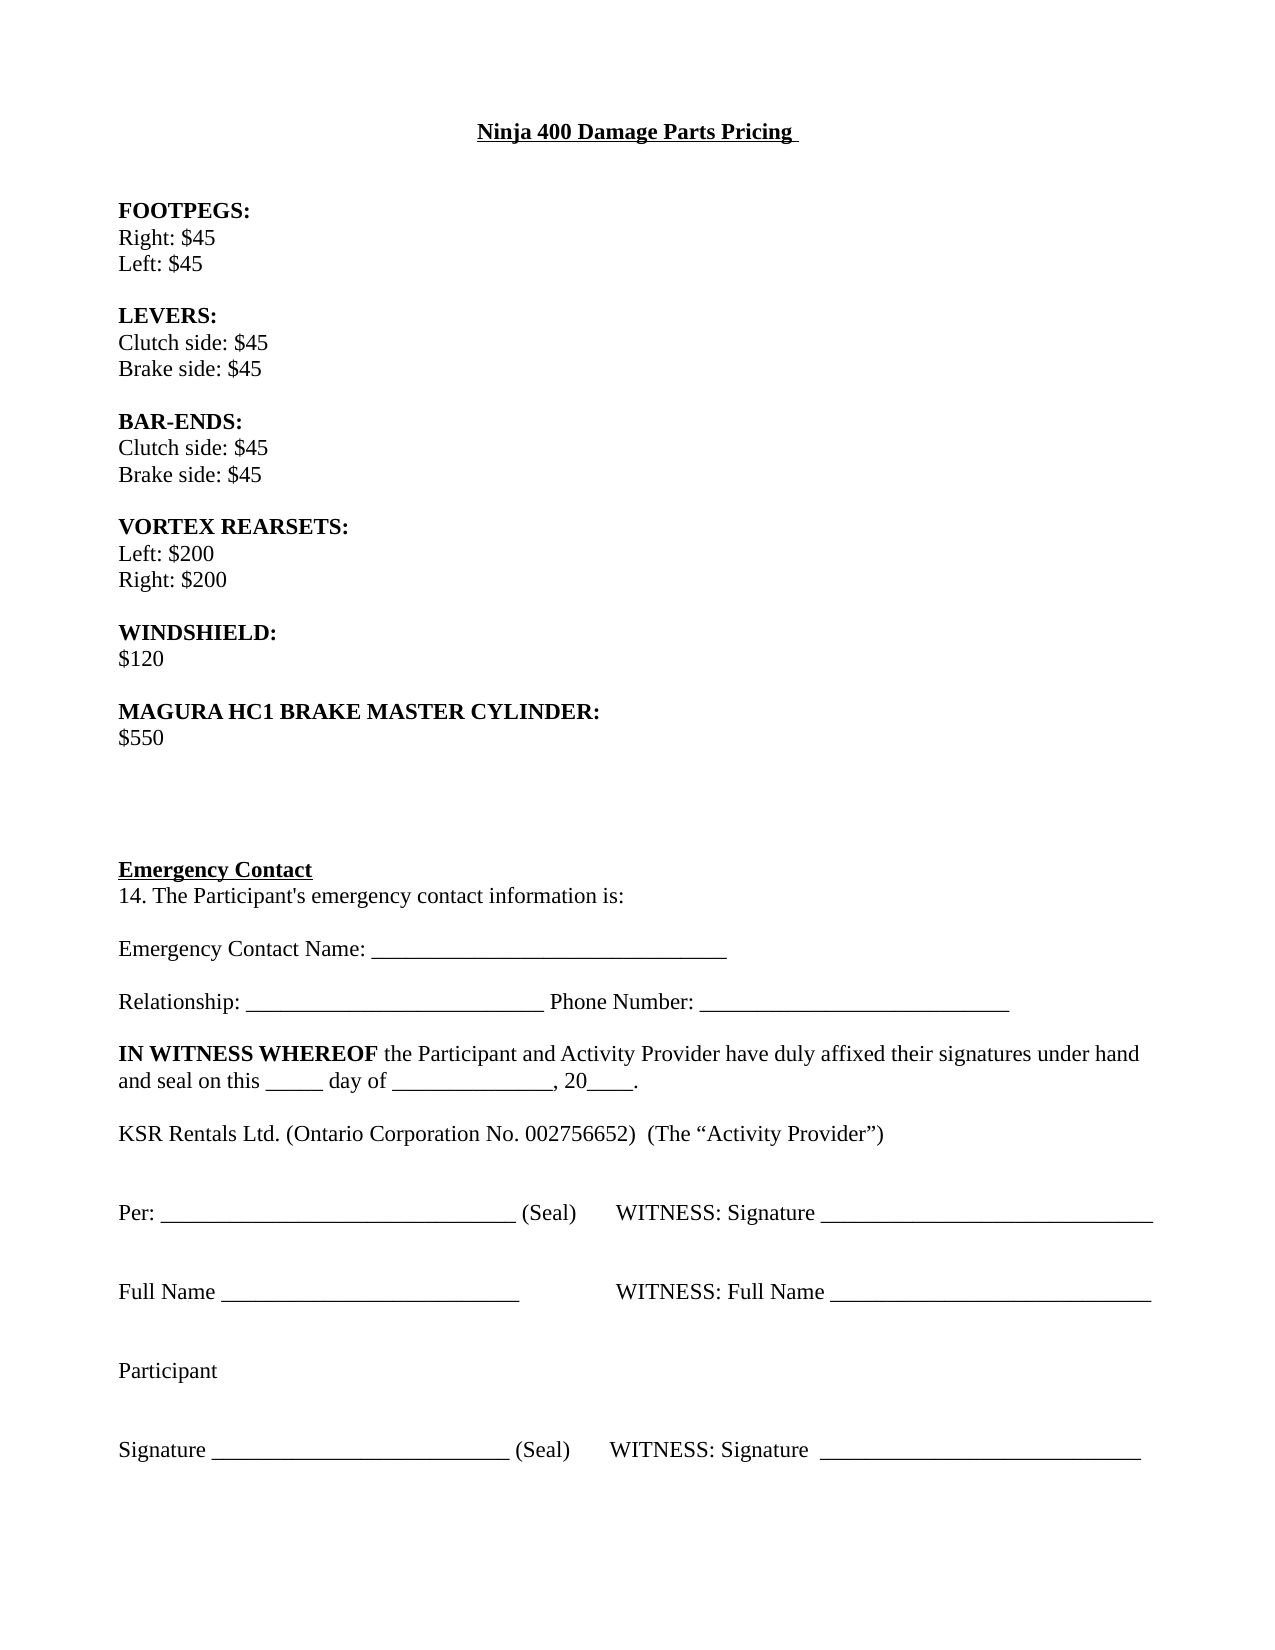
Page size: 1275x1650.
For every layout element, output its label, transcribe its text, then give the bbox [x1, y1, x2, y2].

text Relationship: __________________________ Phone Number: ___________________________ [118, 988, 1157, 1014]
text Clutch side: $45 [118, 434, 1157, 461]
text Brake side: $45 [118, 461, 1157, 487]
text Ninja 400 Damage Parts Pricing [118, 118, 1157, 144]
text Left: $200 [118, 540, 1157, 566]
text Right: $200 [118, 566, 1157, 592]
text LEVERS: [118, 303, 1157, 329]
text Clutch side: $45 [118, 329, 1157, 355]
text BAR-ENDS: [118, 408, 1157, 434]
text Emergency Contact Name: _______________________________ [118, 935, 1157, 961]
text VORTEX REARSETS: [118, 513, 1157, 540]
text Brake side: $45 [118, 355, 1157, 382]
text IN WITNESS WHEREOF the Participant and Activity Provider have duly affixed their signatures under hand and seal on this _____ day of ______________, 20____. [118, 1041, 1157, 1093]
text Left: $45 [118, 250, 1157, 276]
text WINDSHIELD: [118, 619, 1157, 645]
text FOOTPEGS: [118, 197, 1157, 223]
text Participant [118, 1357, 1157, 1383]
text MAGURA HC1 BRAKE MASTER CYLINDER: [118, 698, 1157, 724]
text KSR Rentals Ltd. (Ontario Corporation No. 002756652) (The “Activity Provider”) [118, 1119, 1157, 1146]
text Emergency Contact [118, 856, 1157, 882]
text Signature __________________________ (Seal) WITNESS: Signature ____________________________ [118, 1436, 1157, 1462]
text $550 [118, 724, 1157, 751]
text $120 [118, 645, 1157, 672]
text Full Name __________________________ WITNESS: Full Name ____________________________ [118, 1278, 1157, 1304]
text Right: $45 [118, 223, 1157, 250]
text 14. The Participant's emergency contact information is: [118, 882, 1157, 909]
text Per: _______________________________ (Seal) WITNESS: Signature _____________________________ [118, 1199, 1157, 1225]
